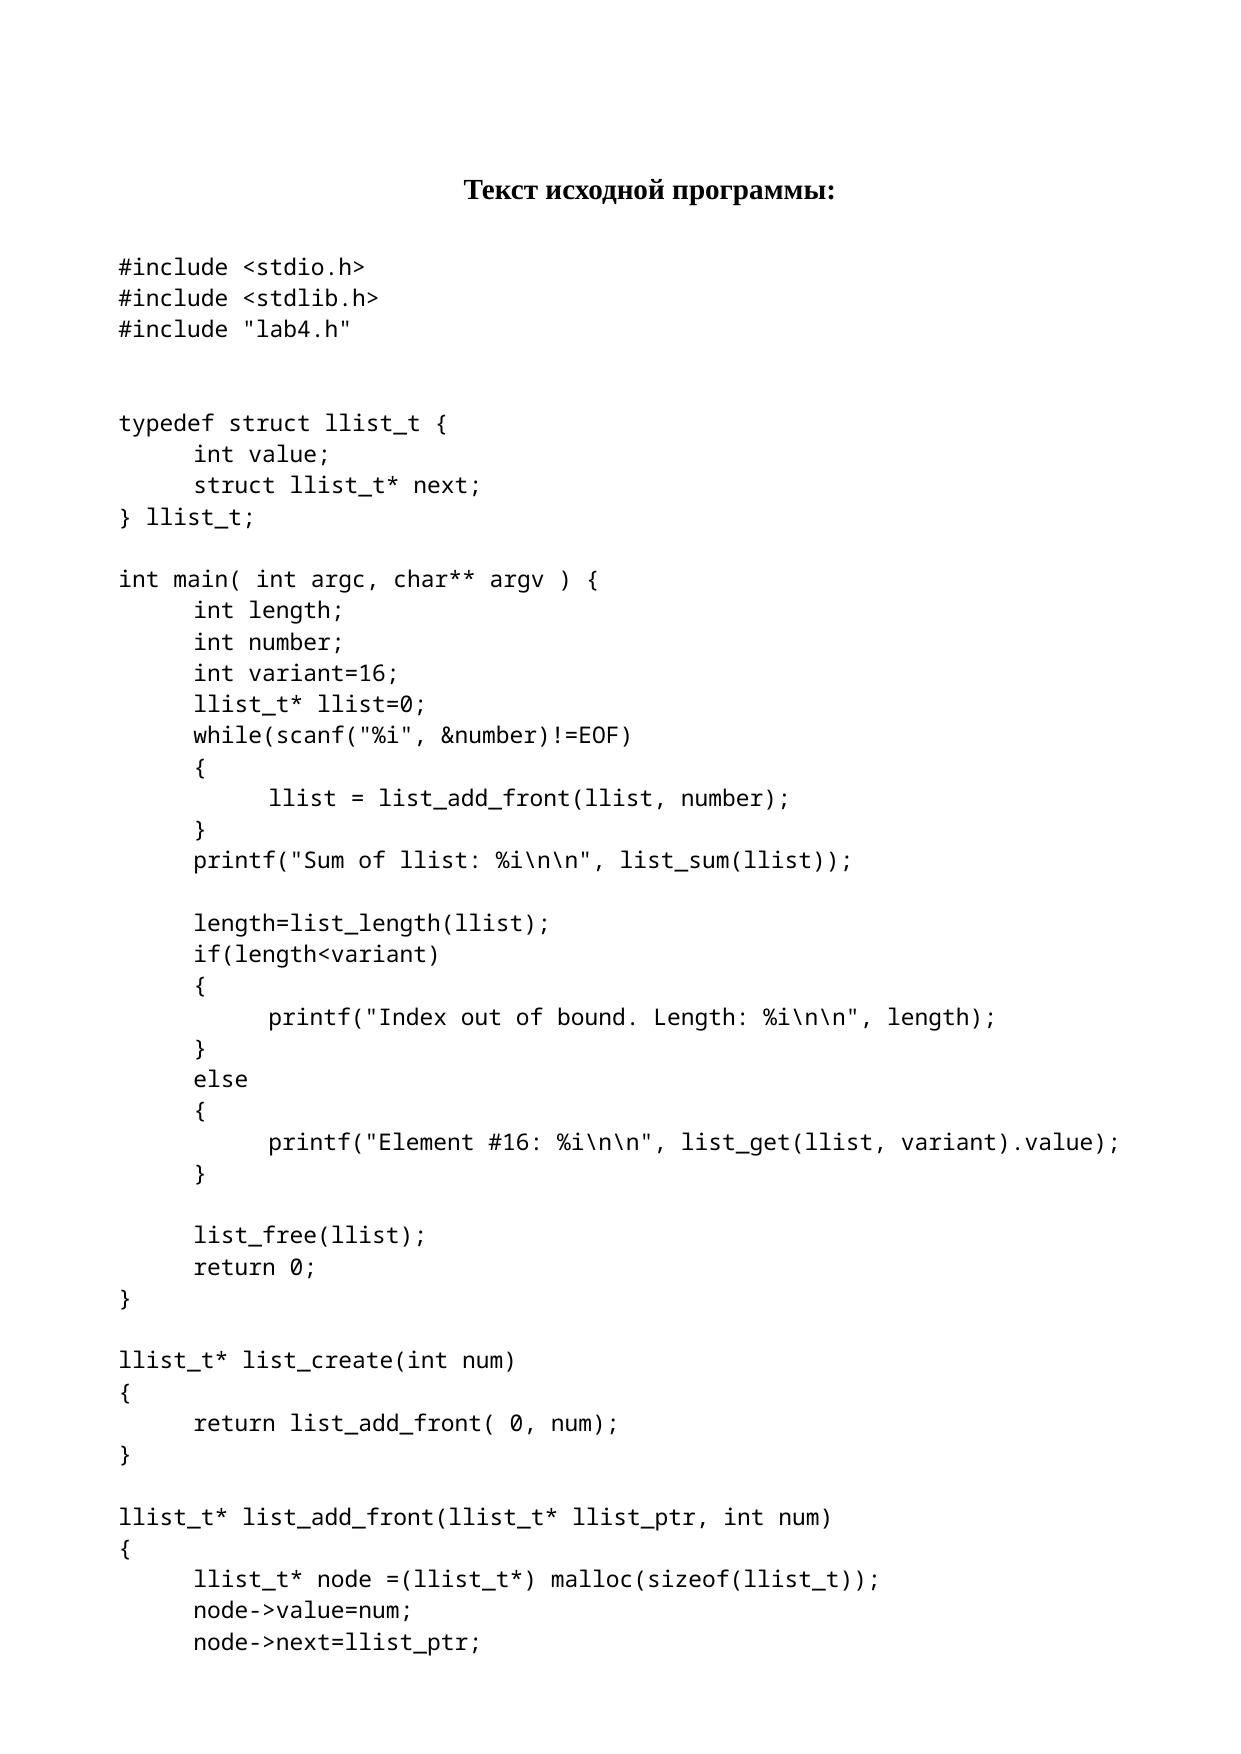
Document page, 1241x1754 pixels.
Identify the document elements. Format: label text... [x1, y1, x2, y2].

text llist_t* node =(llist_t*) malloc(sizeof(llist_t)); [118, 1563, 1181, 1594]
text list_free(llist); [118, 1219, 1181, 1251]
text { [118, 969, 1181, 1001]
text Текст исходной программы: [118, 172, 1181, 206]
text int main( int argc, char** argv ) { [118, 563, 1181, 594]
text { [118, 1376, 1181, 1407]
text printf("Index out of bound. Length: %i\n\n", length); [118, 1001, 1181, 1032]
text { [118, 1094, 1181, 1126]
text node->value=num; [118, 1594, 1181, 1626]
text #include <stdlib.h> [118, 282, 1181, 313]
text } [118, 813, 1181, 844]
text { [118, 751, 1181, 782]
text return list_add_front( 0, num); [118, 1407, 1181, 1438]
text while(scanf("%i", &number)!=EOF) [118, 719, 1181, 751]
text length=list_length(llist); [118, 907, 1181, 938]
text printf("Element #16: %i\n\n", list_get(llist, variant).value); [118, 1126, 1181, 1157]
text } [118, 1282, 1181, 1313]
text } [118, 1157, 1181, 1188]
text } [118, 1438, 1181, 1469]
text int variant=16; [118, 657, 1181, 688]
text else [118, 1063, 1181, 1094]
text } llist_t; [118, 501, 1181, 532]
text int length; [118, 594, 1181, 626]
text llist_t* llist=0; [118, 688, 1181, 719]
text llist_t* list_add_front(llist_t* llist_ptr, int num) [118, 1501, 1181, 1532]
text return 0; [118, 1251, 1181, 1282]
text struct llist_t* next; [118, 469, 1181, 501]
text typedef struct llist_t { [118, 407, 1181, 438]
text if(length<variant) [118, 938, 1181, 969]
text llist_t* list_create(int num) [118, 1344, 1181, 1376]
text llist = list_add_front(llist, number); [118, 782, 1181, 813]
text #include <stdio.h> [118, 251, 1181, 282]
text node->next=llist_ptr; [118, 1626, 1181, 1657]
text printf("Sum of llist: %i\n\n", list_sum(llist)); [118, 844, 1181, 876]
text #include "lab4.h" [118, 313, 1181, 344]
text { [118, 1532, 1181, 1563]
text int number; [118, 626, 1181, 657]
text } [118, 1032, 1181, 1063]
text int value; [118, 438, 1181, 469]
